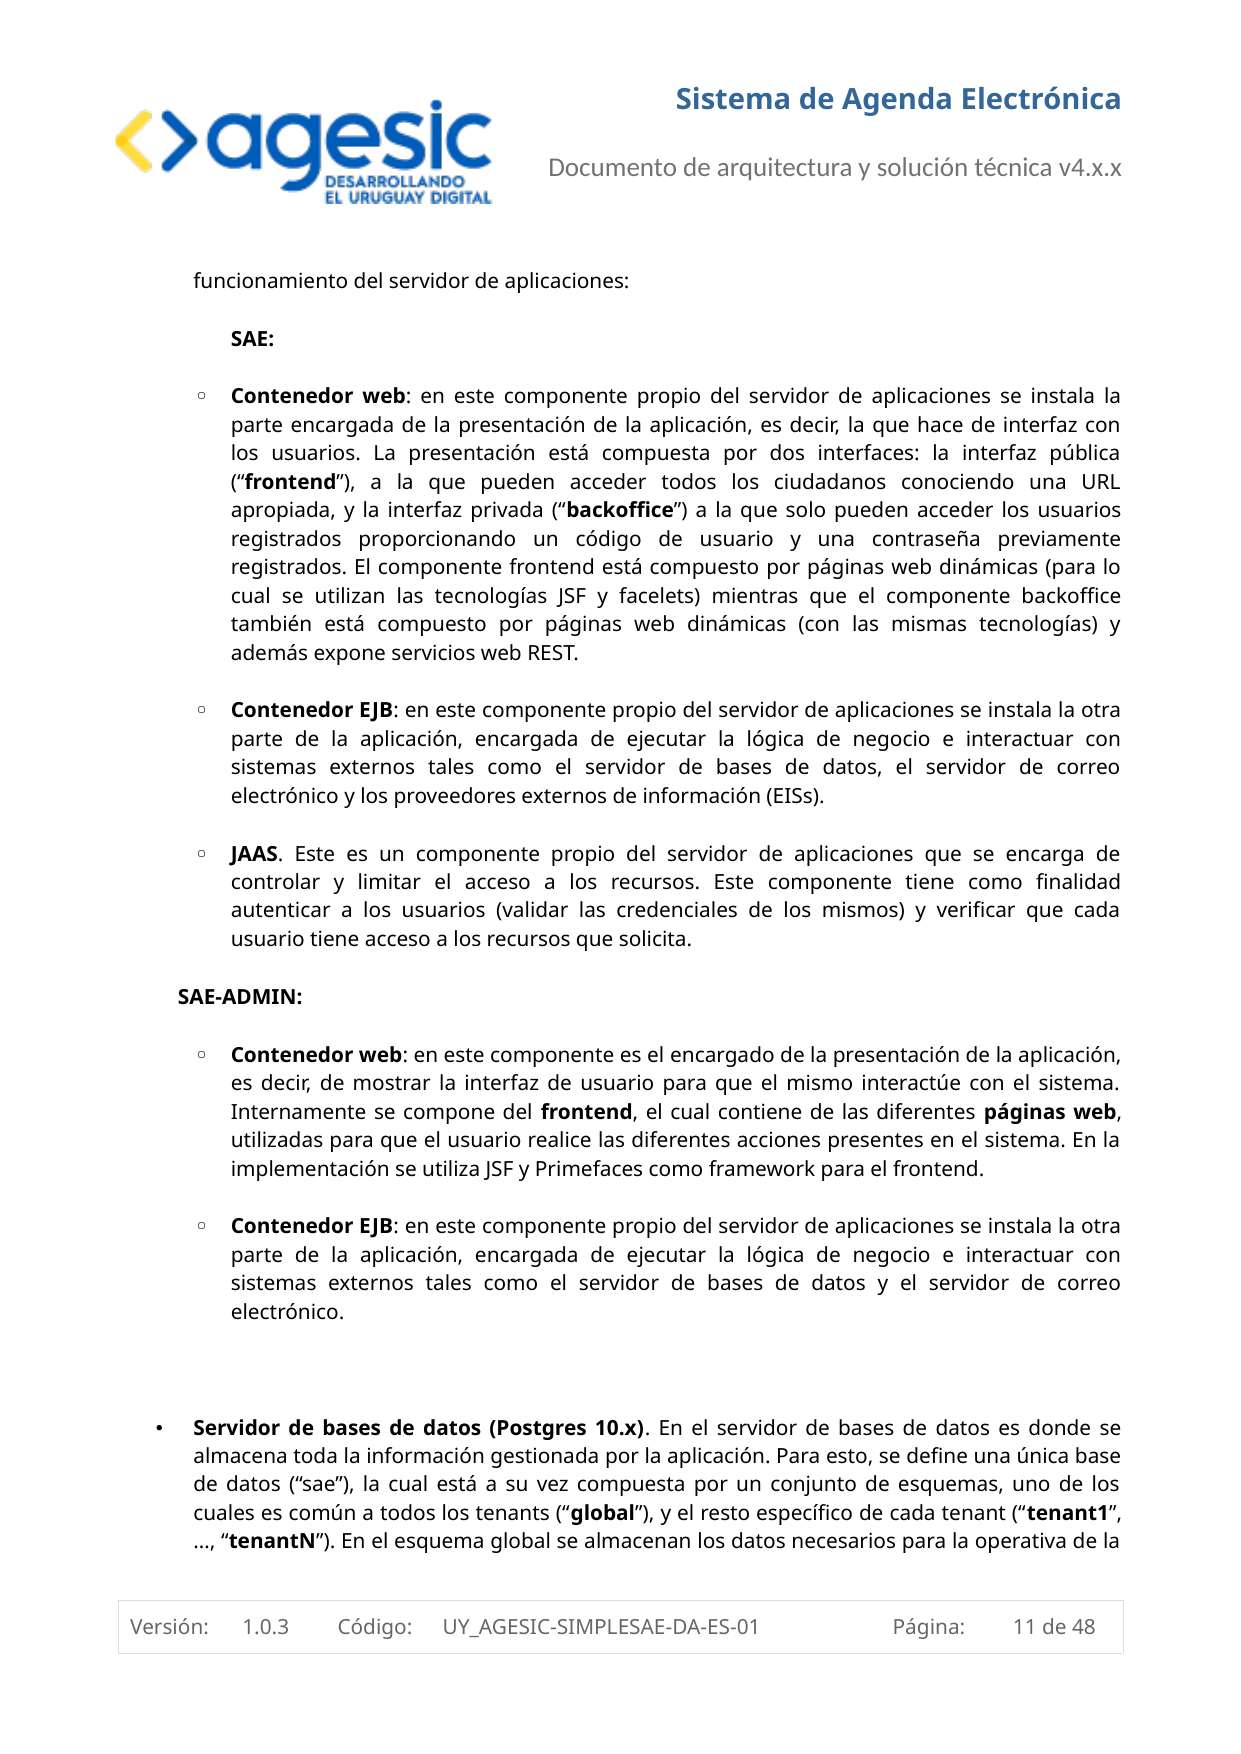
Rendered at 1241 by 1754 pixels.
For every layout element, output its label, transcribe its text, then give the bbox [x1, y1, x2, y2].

list JAAS. Este es un componente propio del servidor de aplicaciones que se encarga de controlar y limitar el acceso a los recursos. Este componente tiene como finalidad autenticar a los usuarios (validar las credenciales de los mismos) y verificar que cada usuario tiene acceso a los recursos que solicita. [193, 839, 1122, 952]
list funcionamiento del servidor de aplicaciones: [156, 266, 1122, 294]
list Contenedor web: en este componente es el encargado de la presentación de la aplicación, es decir, de mostrar la interfaz de usuario para que el mismo interactúe con el sistema. Internamente se compone del frontend, el cual contiene de las diferentes páginas web, utilizadas para que el usuario realice las diferentes acciones presentes en el sistema. En la implementación se utiliza JSF y Primefaces como framework para el frontend. [193, 1040, 1122, 1182]
list Servidor de bases de datos (Postgres 10.x). En el servidor de bases de datos es donde se almacena toda la información gestionada por la aplicación. Para esto, se define una única base de datos (“sae”), la cual está a su vez compuesta por un conjunto de esquemas, uno de los cuales es común a todos los tenants (“global”), y el resto específico de cada tenant (“tenant1”, …, “tenantN”). En el esquema global se almacenan los datos necesarios para la operativa de la [156, 1413, 1122, 1555]
list Contenedor web: en este componente propio del servidor de aplicaciones se instala la parte encargada de la presentación de la aplicación, es decir, la que hace de interfaz con los usuarios. La presentación está compuesta por dos interfaces: la interfaz pública (“frontend”), a la que pueden acceder todos los ciudadanos conociendo una URL apropiada, y la interfaz privada (“backoffice”) a la que solo pueden acceder los usuarios registrados proporcionando un código de usuario y una contraseña previamente registrados. El componente frontend está compuesto por páginas web dinámicas (para lo cual se utilizan las tecnologías JSF y facelets) mientras que el componente backoffice también está compuesto por páginas web dinámicas (con las mismas tecnologías) y además expone servicios web REST. [193, 382, 1122, 666]
text SAE-ADMIN: [118, 982, 1122, 1010]
list Contenedor EJB: en este componente propio del servidor de aplicaciones se instala la otra parte de la aplicación, encargada de ejecutar la lógica de negocio e interactuar con sistemas externos tales como el servidor de bases de datos y el servidor de correo electrónico. [193, 1212, 1122, 1325]
list SAE: [193, 324, 1122, 352]
list Contenedor EJB: en este componente propio del servidor de aplicaciones se instala la otra parte de la aplicación, encargada de ejecutar la lógica de negocio e interactuar con sistemas externos tales como el servidor de bases de datos, el servidor de correo electrónico y los proveedores externos de información (EISs). [193, 696, 1122, 809]
picture [115, 99, 493, 204]
